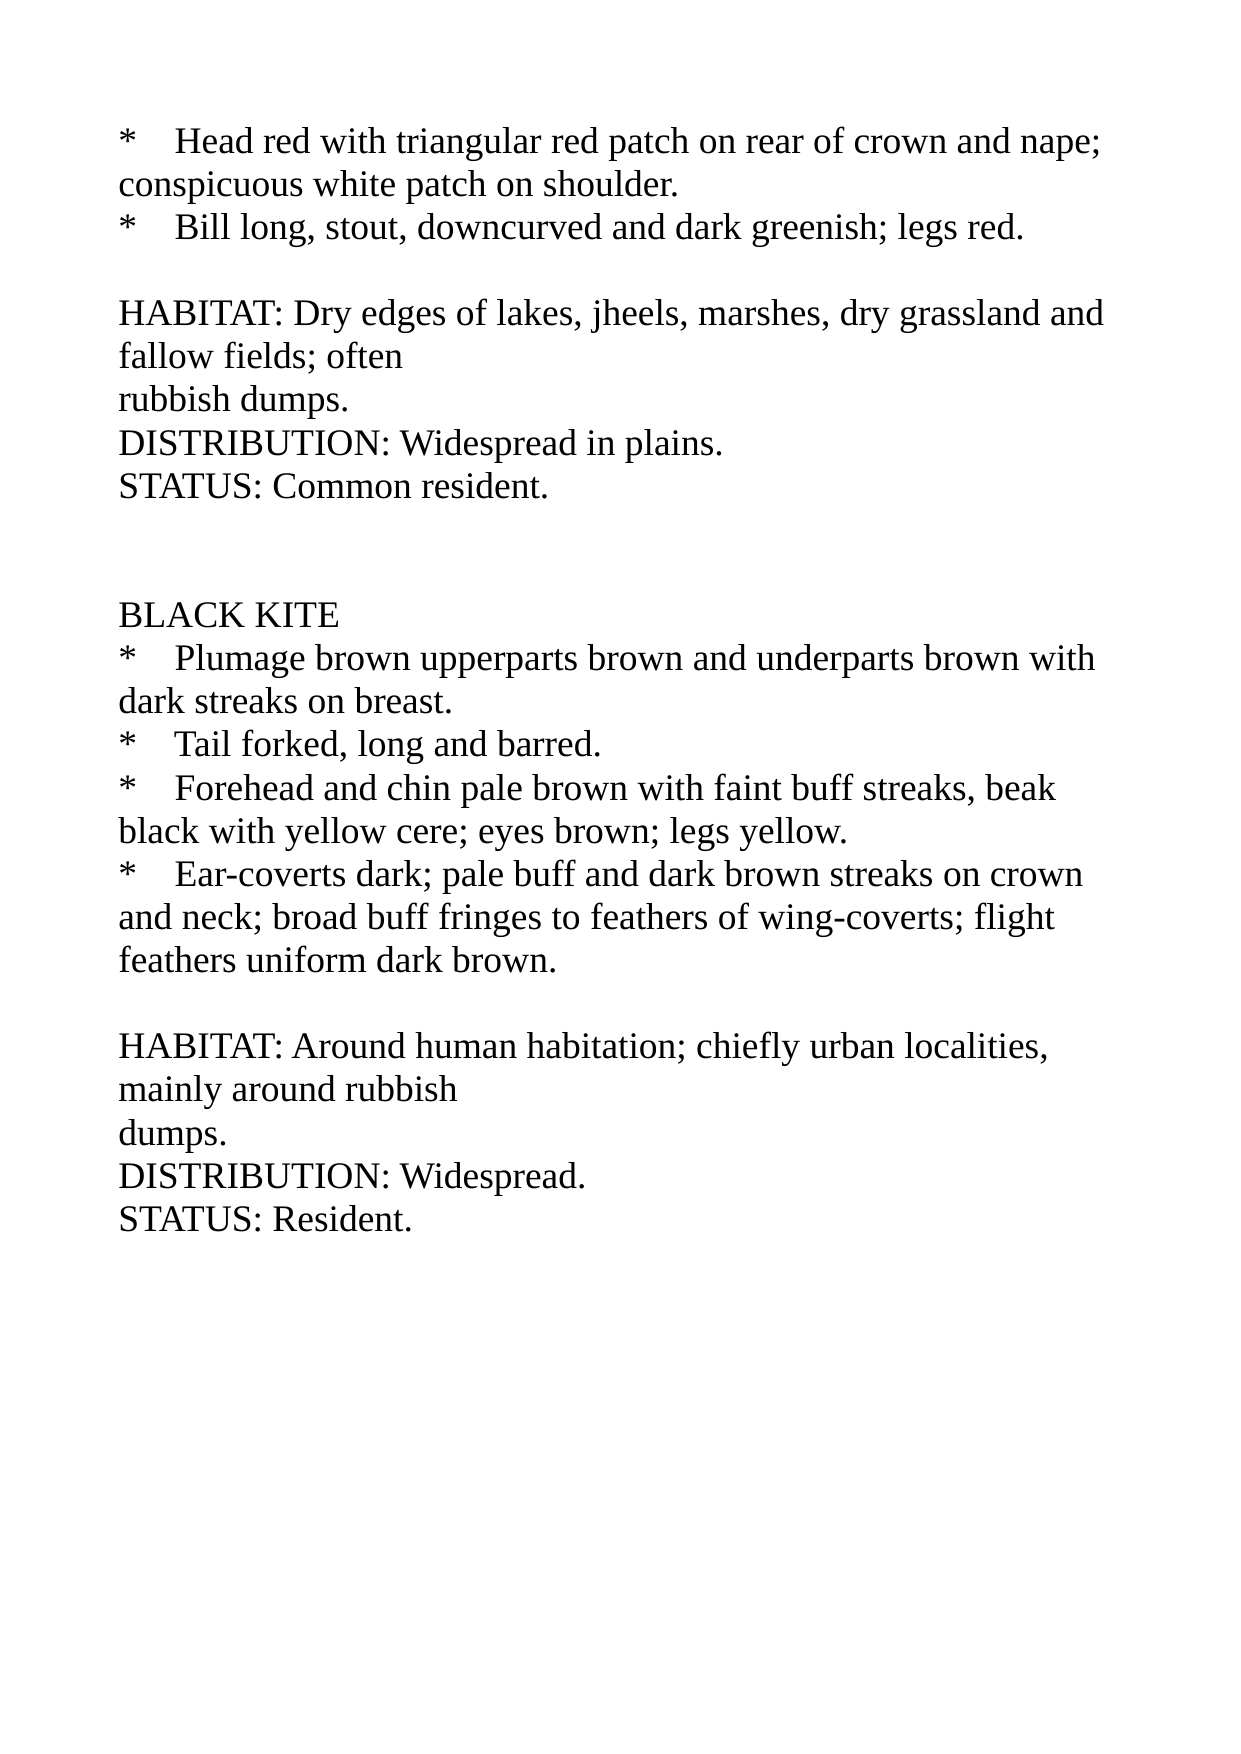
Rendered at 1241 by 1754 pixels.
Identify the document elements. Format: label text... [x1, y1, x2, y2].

text rubbish dumps. [118, 377, 1122, 420]
text * Bill long, stout, downcurved and dark greenish; legs red. [118, 204, 1122, 247]
text STATUS: Resident. [118, 1196, 1122, 1239]
text * Tail forked, long and barred. [118, 722, 1122, 765]
text HABITAT: Dry edges of lakes, jheels, marshes, dry grassland and fallow fields; often [118, 291, 1122, 377]
text STATUS: Common resident. [118, 463, 1122, 506]
text DISTRIBUTION: Widespread in plains. [118, 420, 1122, 463]
text * Head red with triangular red patch on rear of crown and nape; conspicuous white patch on shoulder. [118, 118, 1122, 204]
text BLACK KITE [118, 592, 1122, 636]
text * Plumage brown upperparts brown and underparts brown with dark streaks on breast. [118, 636, 1122, 722]
text * Forehead and chin pale brown with faint buff streaks, beak black with yellow cere; eyes brown; legs yellow. [118, 765, 1122, 851]
text HABITAT: Around human habitation; chiefly urban localities, mainly around rubbish [118, 1024, 1122, 1110]
text DISTRIBUTION: Widespread. [118, 1153, 1122, 1196]
text * Ear-coverts dark; pale buff and dark brown streaks on crown and neck; broad buff fringes to feathers of wing-coverts; flight feathers uniform dark brown. [118, 851, 1122, 981]
text dumps. [118, 1110, 1122, 1153]
